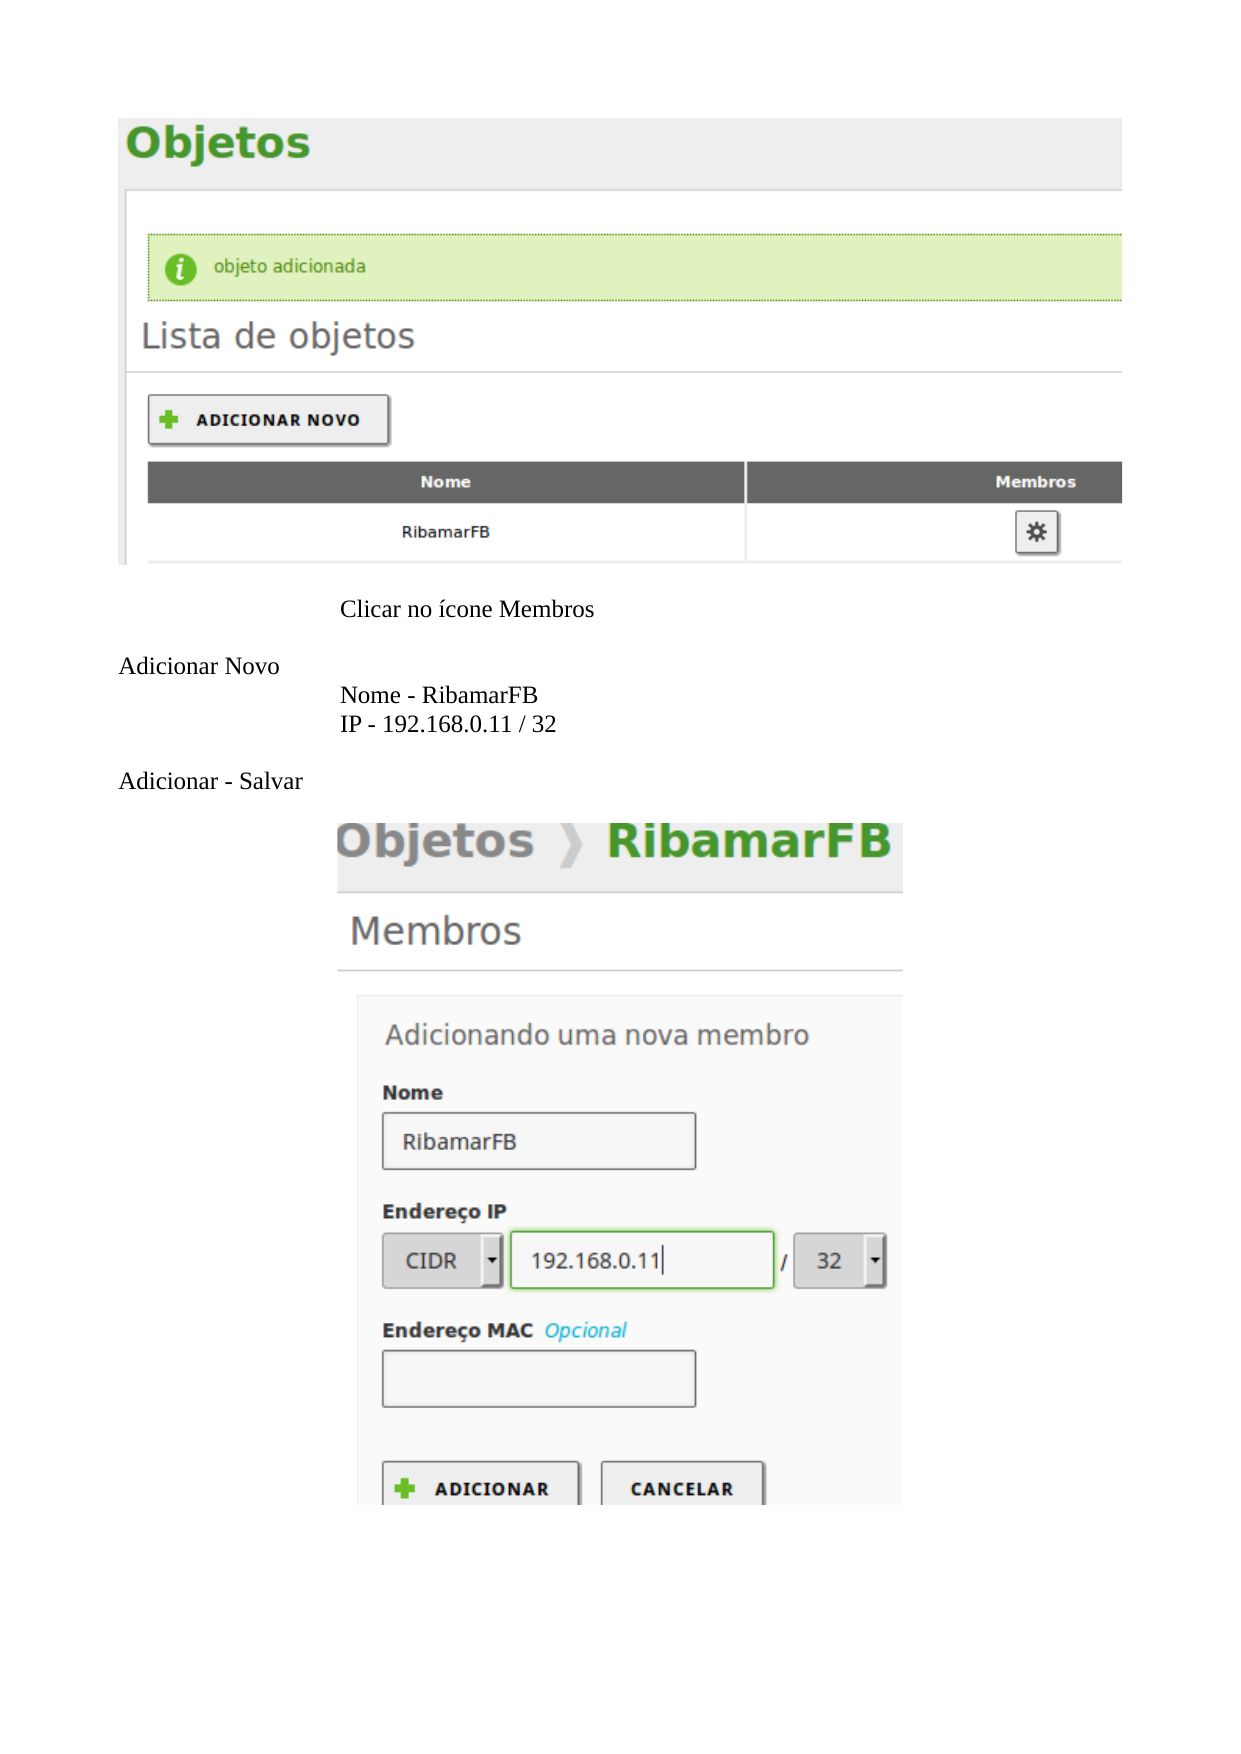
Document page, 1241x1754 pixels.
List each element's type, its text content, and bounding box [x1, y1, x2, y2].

text IP - 192.168.0.11 / 32 [118, 709, 1122, 737]
text Adicionar Novo [118, 651, 1122, 680]
picture [118, 118, 1123, 565]
text Nome - RibamarFB [118, 680, 1122, 709]
text Clicar no ícone Membros [118, 594, 1122, 622]
text Adicionar - Salvar [118, 766, 1122, 795]
picture [337, 823, 903, 1505]
